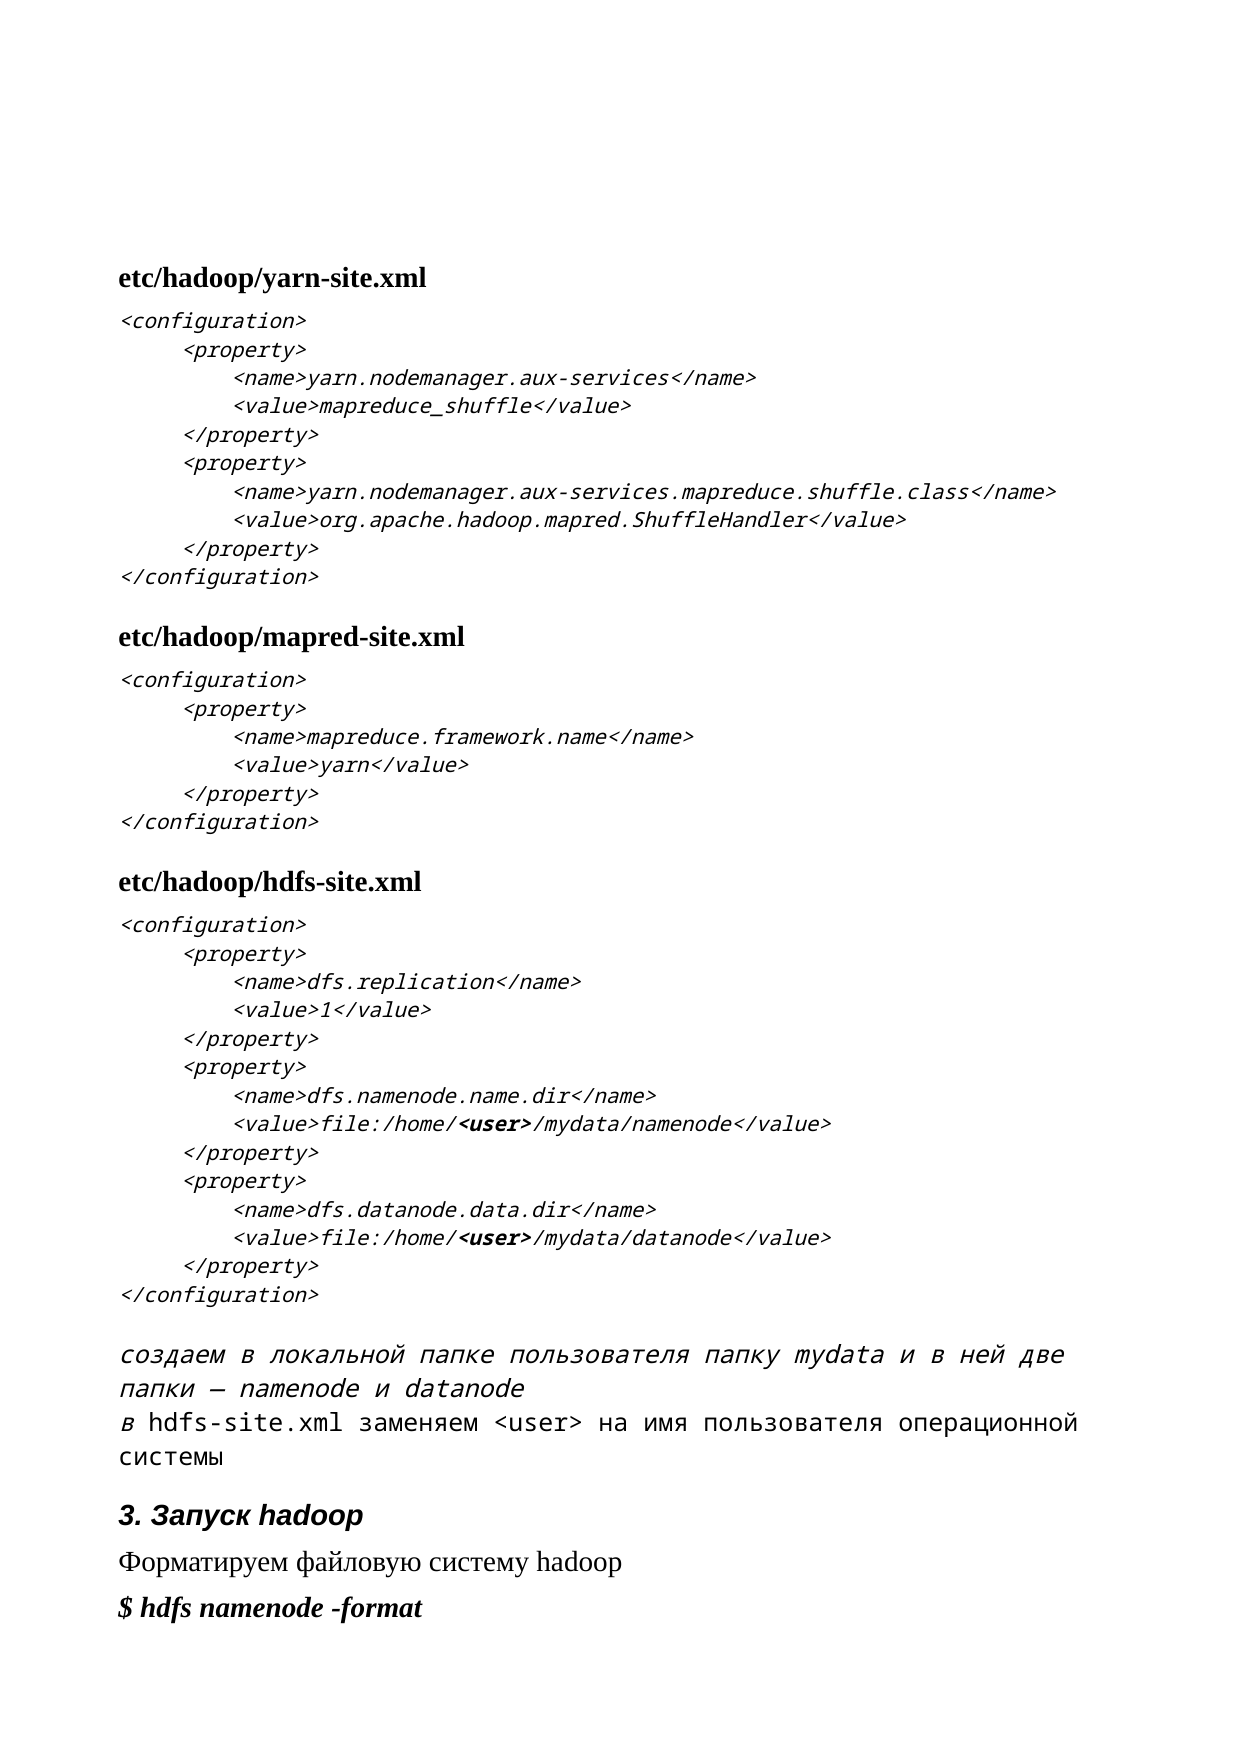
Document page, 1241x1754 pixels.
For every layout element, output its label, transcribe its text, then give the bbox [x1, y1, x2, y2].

text </property> [118, 534, 1122, 562]
text </configuration> [118, 1280, 1122, 1308]
text в hdfs-site.xml заменяем <user> на имя пользователя операционной системы [118, 1405, 1122, 1473]
text etc/hadoop/mapred-site.xml [118, 619, 1122, 653]
text <name>dfs.namenode.name.dir</name> [118, 1081, 1122, 1109]
text <property> [118, 1052, 1122, 1081]
text <value>yarn</value> [118, 751, 1122, 779]
text <property> [118, 448, 1122, 477]
text <configuration> [118, 910, 1122, 939]
text <property> [118, 694, 1122, 722]
text etc/hadoop/yarn-site.xml [118, 260, 1122, 294]
text <value>1</value> [118, 996, 1122, 1024]
text </configuration> [118, 562, 1122, 591]
text $ hdfs namenode -format [118, 1590, 1122, 1624]
text </property> [118, 1138, 1122, 1166]
text <property> [118, 335, 1122, 363]
text </property> [118, 420, 1122, 448]
text </property> [118, 1252, 1122, 1280]
text <name>dfs.replication</name> [118, 967, 1122, 996]
text создаем в локальной папке пользователя папку mydata и в ней две папки — namenode и datanode [118, 1337, 1122, 1405]
text <configuration> [118, 665, 1122, 694]
text <name>yarn.nodemanager.aux-services</name> [118, 363, 1122, 392]
text <property> [118, 1166, 1122, 1195]
text <value>file:/home/<user>/mydata/datanode</value> [118, 1223, 1122, 1252]
text </property> [118, 779, 1122, 807]
text <value>file:/home/<user>/mydata/namenode</value> [118, 1109, 1122, 1138]
text </property> [118, 1024, 1122, 1052]
text etc/hadoop/hdfs-site.xml [118, 864, 1122, 898]
subtitle 3. Запуск hadoop [118, 1498, 1122, 1532]
text <name>yarn.nodemanager.aux-services.mapreduce.shuffle.class</name> [118, 477, 1122, 505]
text Форматируем файловую систему hadoop [118, 1544, 1122, 1578]
text <value>org.apache.hadoop.mapred.ShuffleHandler</value> [118, 505, 1122, 534]
text <value>mapreduce_shuffle</value> [118, 392, 1122, 420]
text <configuration> [118, 306, 1122, 335]
text <property> [118, 939, 1122, 967]
text </configuration> [118, 807, 1122, 836]
text <name>dfs.datanode.data.dir</name> [118, 1195, 1122, 1223]
text <name>mapreduce.framework.name</name> [118, 722, 1122, 751]
